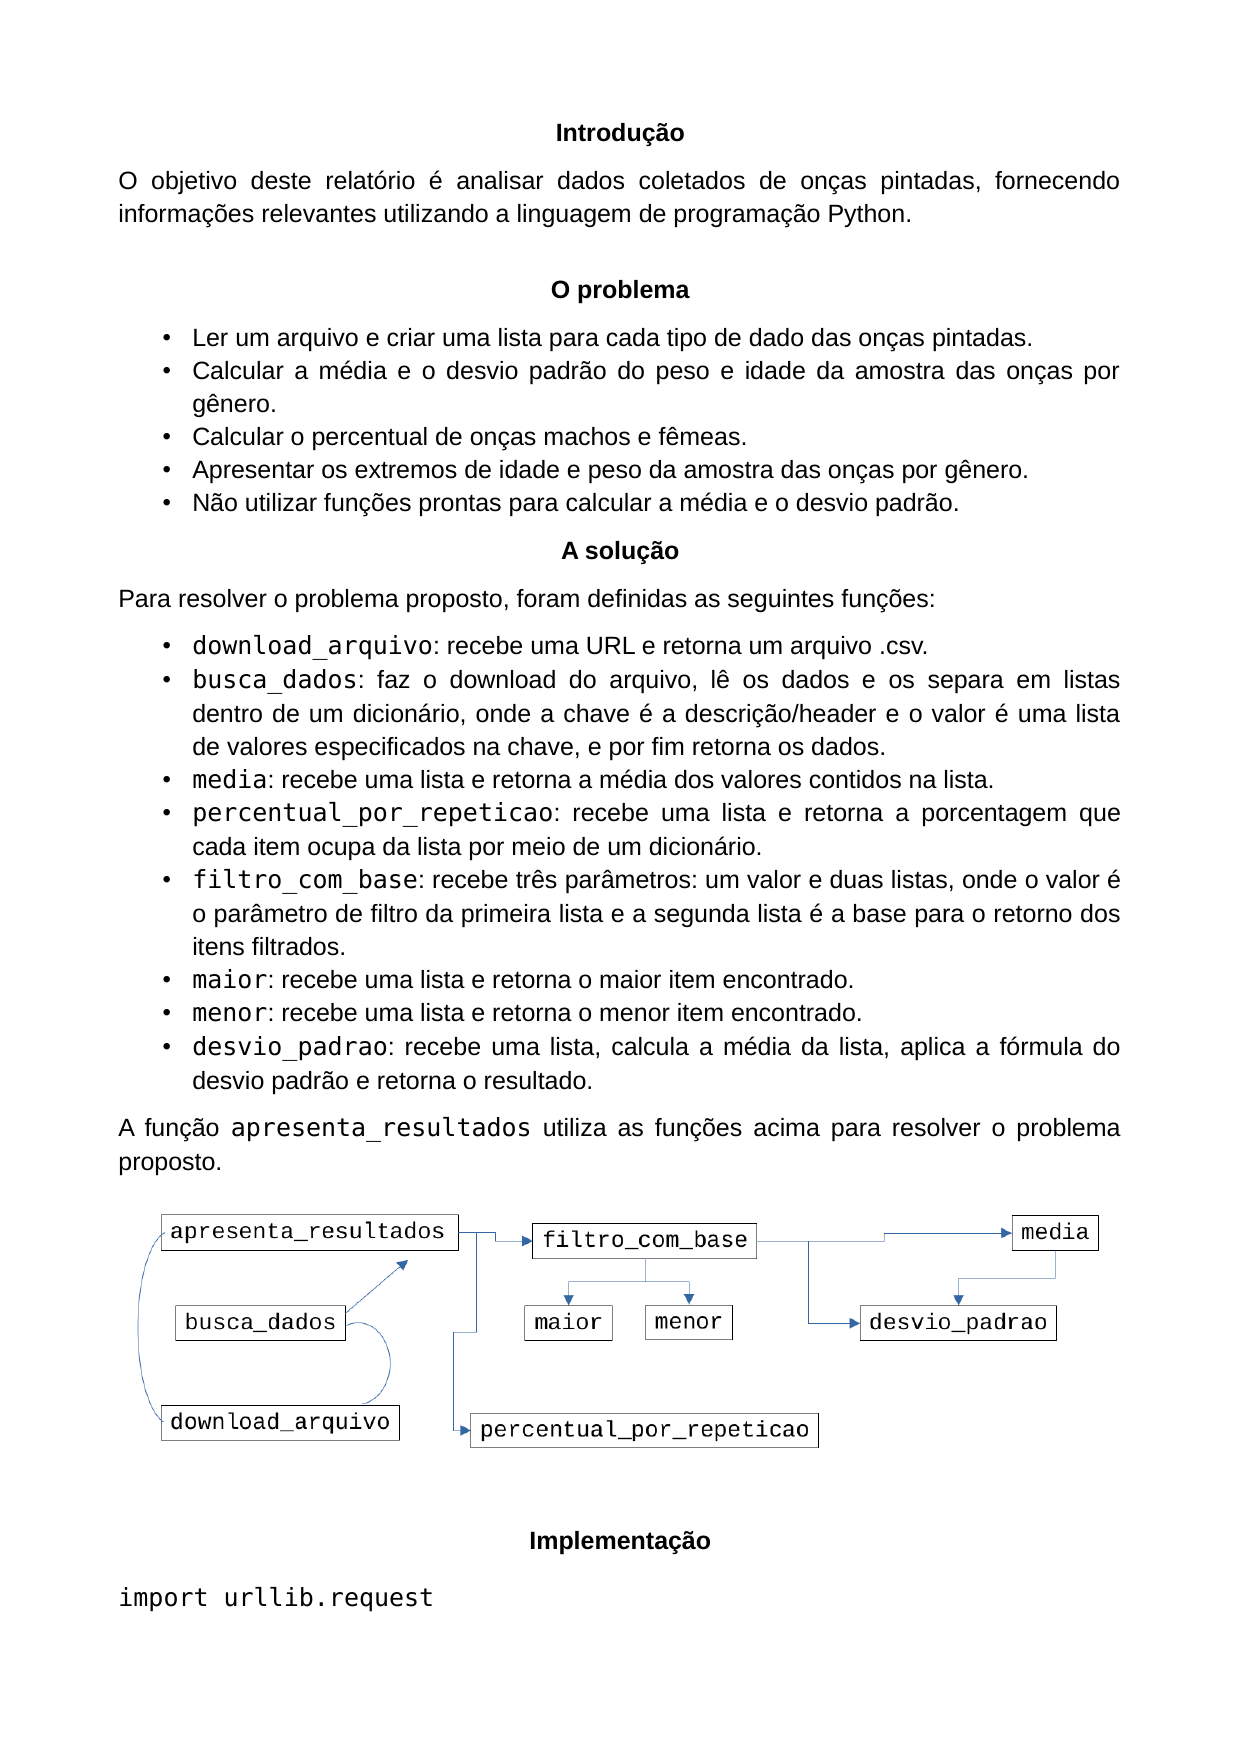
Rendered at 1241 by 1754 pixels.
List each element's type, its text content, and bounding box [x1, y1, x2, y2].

list maior: recebe uma lista e retorna o maior item encontrado. [162, 965, 1122, 994]
text A função apresenta_resultados utiliza as funções acima para resolver o problema proposto. [118, 1113, 1122, 1176]
picture [118, 1194, 1123, 1474]
list download_arquivo: recebe uma URL e retorna um arquivo .csv. [162, 631, 1122, 661]
text Implementação [118, 1526, 1122, 1555]
list Calcular a média e o desvio padrão do peso e idade da amostra das onças por gênero. [162, 356, 1122, 418]
text O objetivo deste relatório é analisar dados coletados de onças pintadas, fornecendo informações relevantes utilizando a linguagem de programação Python. [118, 166, 1122, 227]
list busca_dados: faz o download do arquivo, lê os dados e os separa em listas dentro de um dicionário, onde a chave é a descrição/header e o valor é uma lista de valores especificados na chave, e por fim retorna os dados. [162, 665, 1122, 760]
text Introdução [118, 118, 1122, 147]
list filtro_com_base: recebe três parâmetros: um valor e duas listas, onde o valor é o parâmetro de filtro da primeira lista e a segunda lista é a base para o retorno dos itens filtrados. [162, 865, 1122, 960]
list percentual_por_repeticao: recebe uma lista e retorna a porcentagem que cada item ocupa da lista por meio de um dicionário. [162, 798, 1122, 861]
list Não utilizar funções prontas para calcular a média e o desvio padrão. [162, 488, 1122, 517]
text O problema [118, 275, 1122, 304]
list Apresentar os extremos de idade e peso da amostra das onças por gênero. [162, 455, 1122, 484]
list Calcular o percentual de onças machos e fêmeas. [162, 422, 1122, 451]
list menor: recebe uma lista e retorna o menor item encontrado. [162, 998, 1122, 1028]
list Ler um arquivo e criar uma lista para cada tipo de dado das onças pintadas. [162, 323, 1122, 352]
list media: recebe uma lista e retorna a média dos valores contidos na lista. [162, 764, 1122, 794]
text Para resolver o problema proposto, foram definidas as seguintes funções: [118, 583, 1122, 612]
list desvio_padrao: recebe uma lista, calcula a média da lista, aplica a fórmula do desvio padrão e retorna o resultado. [162, 1032, 1122, 1094]
text import urllib.request [118, 1583, 1122, 1613]
text A solução [118, 536, 1122, 565]
